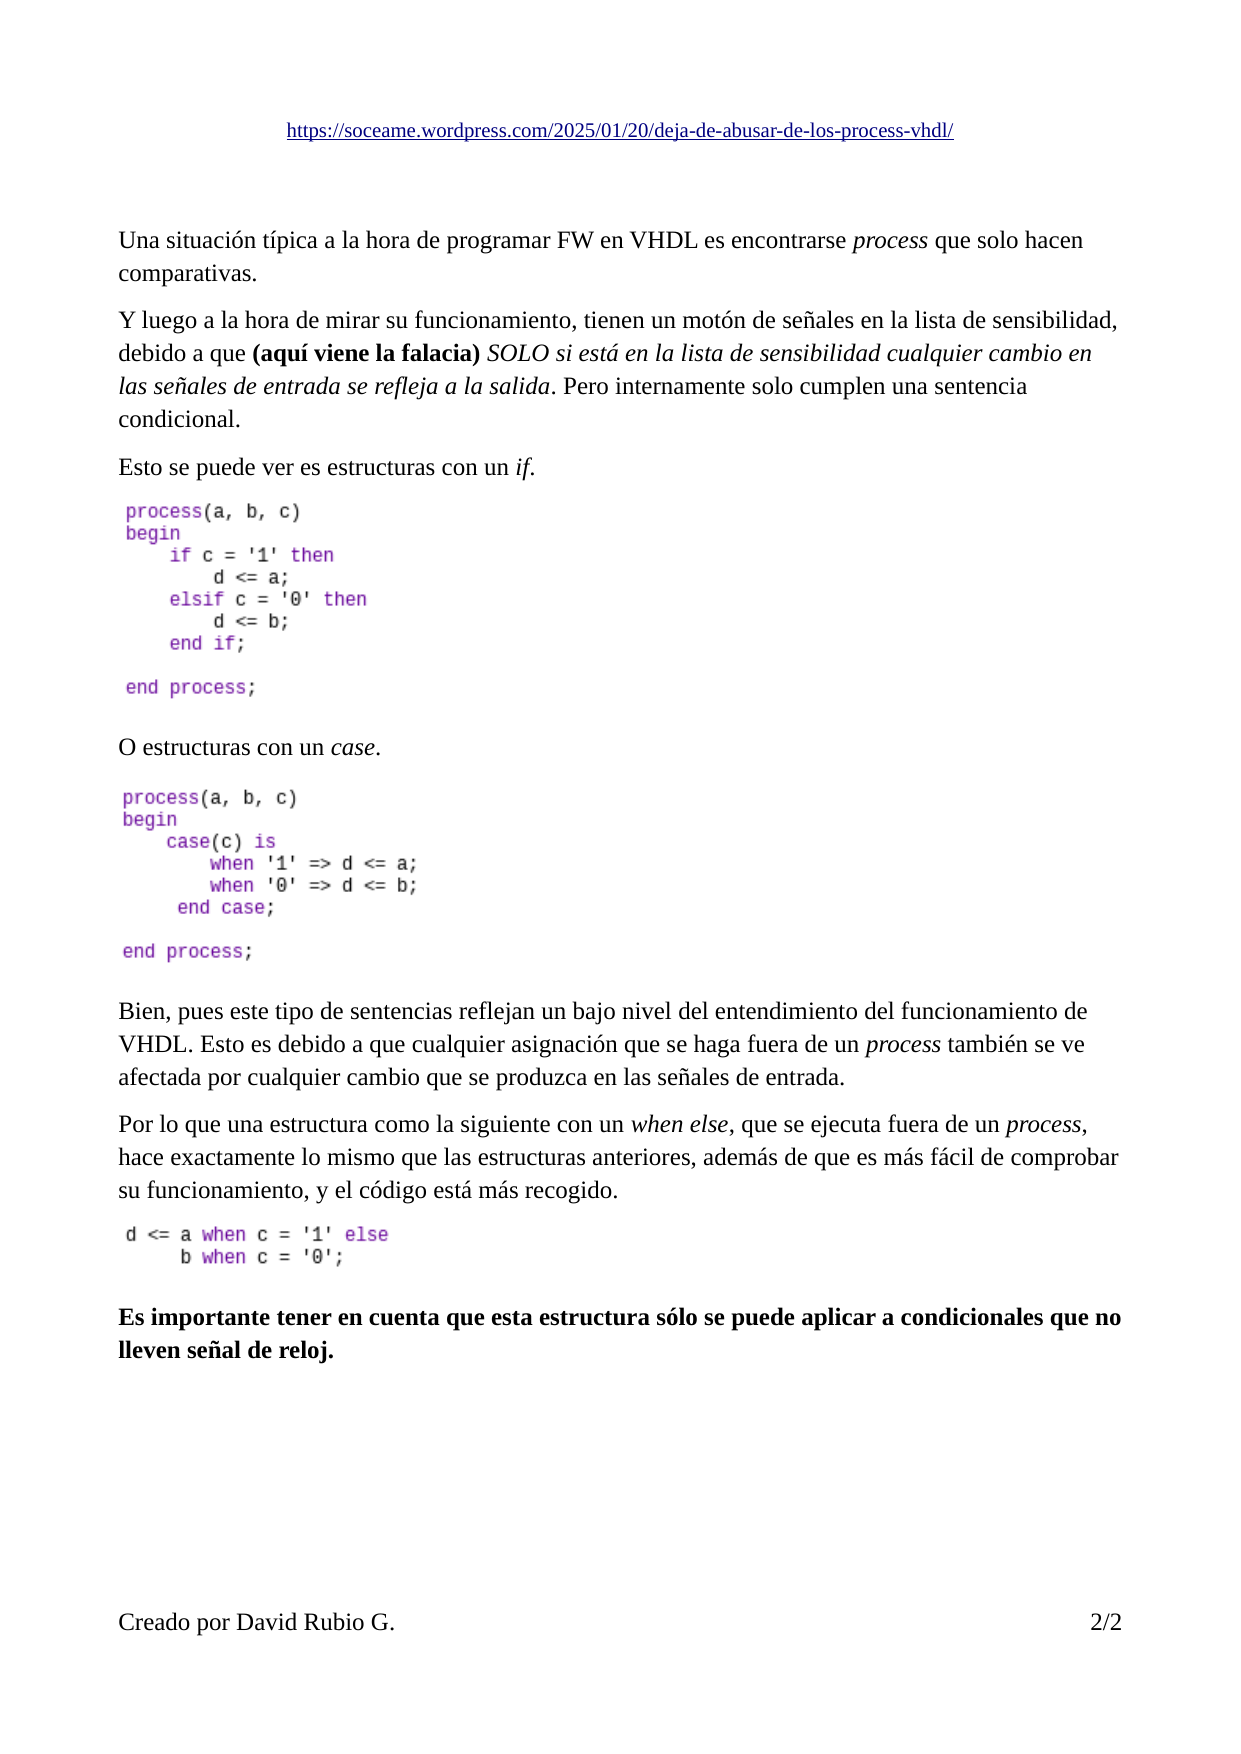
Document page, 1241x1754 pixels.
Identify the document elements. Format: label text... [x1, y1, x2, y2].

text Y luego a la hora de mirar su funcionamiento, tienen un motón de señales en la lista de sensibilidad, debido a que (aquí viene la falacia) SOLO si está en la lista de sensibilidad cualquier cambio en las señales de entrada se refleja a la salida. Pero internamente solo cumplen una sentencia condicional. [118, 305, 1122, 433]
text Por lo que una estructura como la siguiente con un when else, que se ejecuta fuera de un process, hace exactamente lo mismo que las estructuras anteriores, además de que es más fácil de comprobar su funcionamiento, y el código está más recogido. [118, 1109, 1122, 1204]
text Es importante tener en cuenta que esta estructura sólo se puede aplicar a condicionales que no lleven señal de reloj. [118, 1302, 1122, 1364]
picture [118, 499, 429, 708]
text Una situación típica a la hora de programar FW en VHDL es encontrarse process que solo hacen comparativas. [118, 225, 1122, 286]
text Esto se puede ver es estructuras con un if. [118, 452, 1122, 481]
picture [118, 779, 433, 972]
text Bien, pues este tipo de sentencias reflejan un bajo nivel del entendimiento del funcionamiento de VHDL. Esto es debido a que cualquier asignación que se haga fuera de un process también se ve afectada por cualquier cambio que se produzca en las señales de entrada. [118, 996, 1122, 1091]
text O estructuras con un case. [118, 732, 1122, 760]
picture [118, 1223, 417, 1278]
